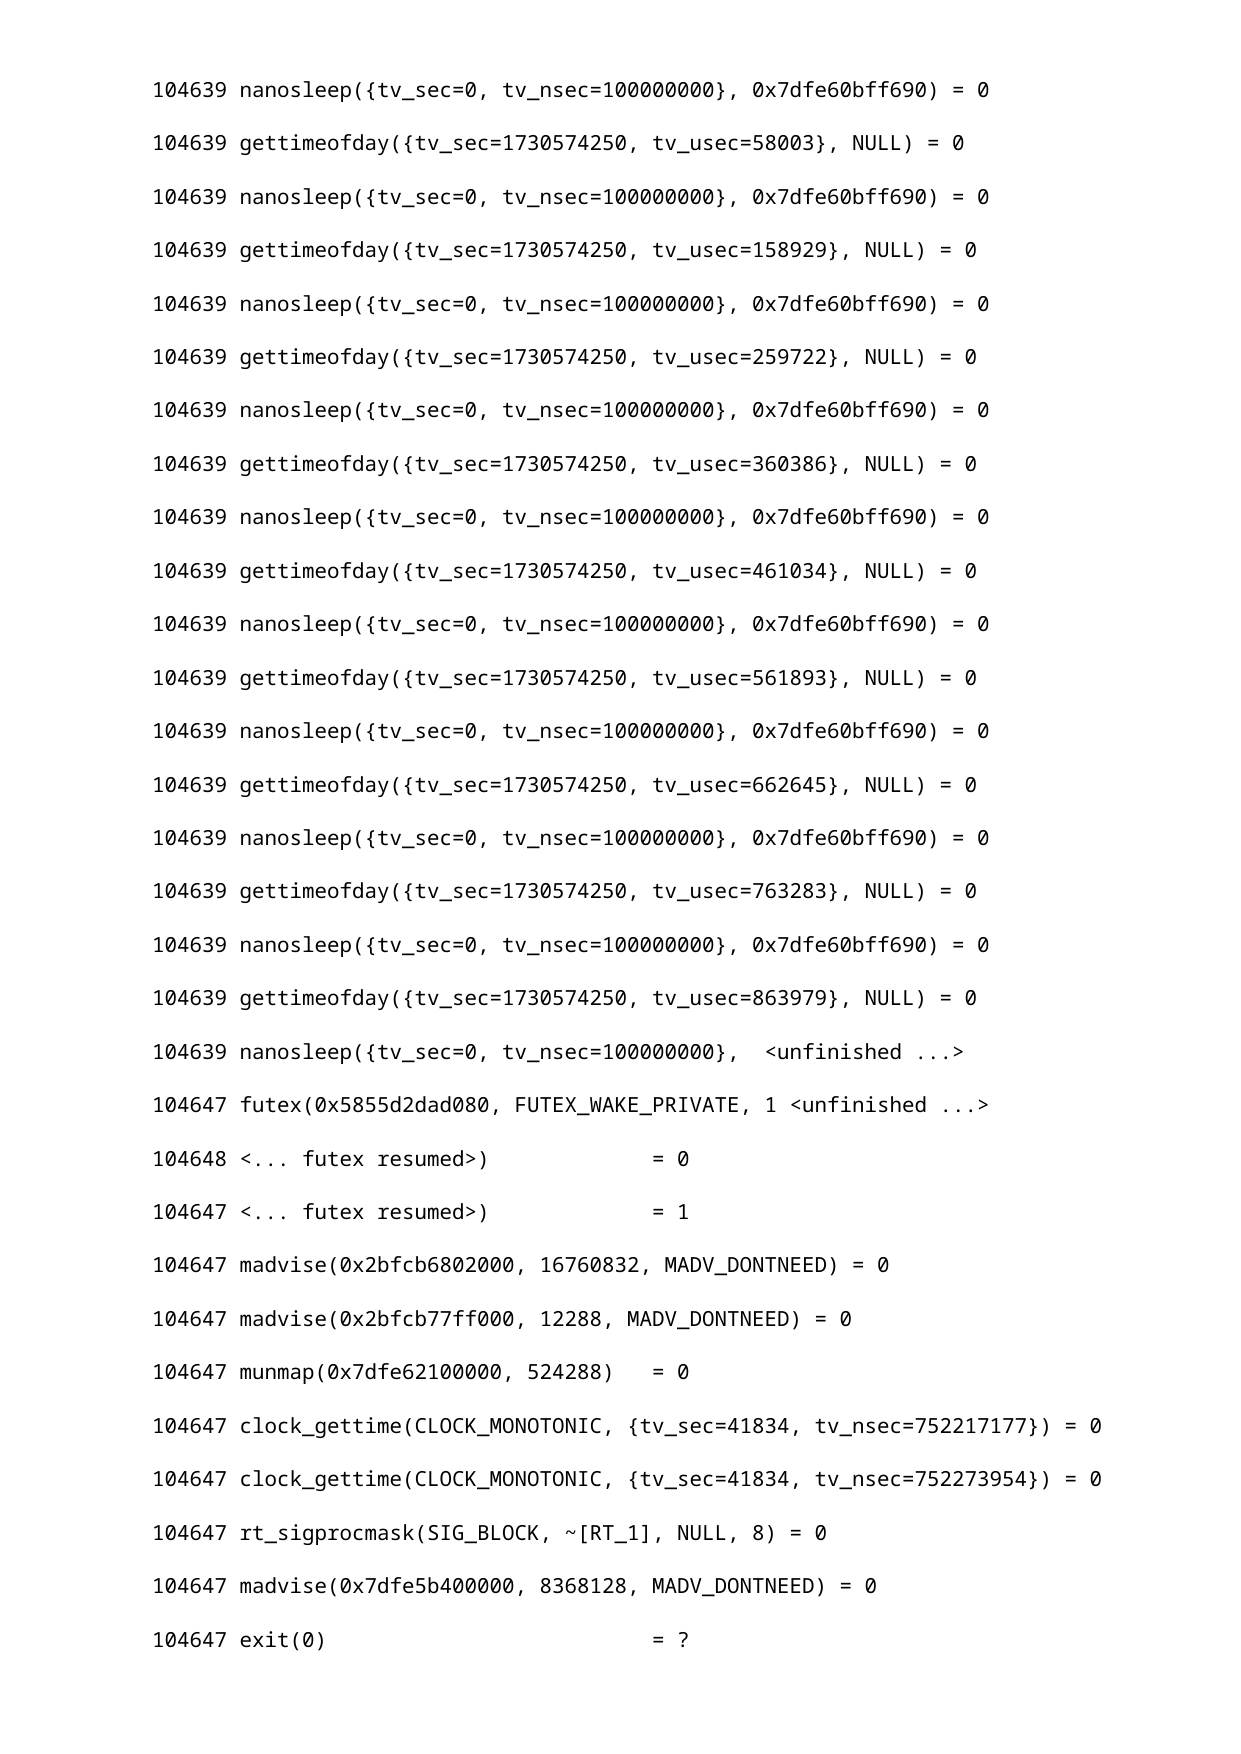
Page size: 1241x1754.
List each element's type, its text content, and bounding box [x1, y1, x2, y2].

text 104647 clock_gettime(CLOCK_MONOTONIC, {tv_sec=41834, tv_nsec=752273954}) = 0 [93, 1464, 1147, 1493]
text 104647 exit(0) = ? [93, 1625, 1147, 1653]
text 104639 nanosleep({tv_sec=0, tv_nsec=100000000}, 0x7dfe60bff690) = 0 [93, 716, 1147, 745]
text 104639 gettimeofday({tv_sec=1730574250, tv_usec=158929}, NULL) = 0 [93, 235, 1147, 264]
text 104647 madvise(0x7dfe5b400000, 8368128, MADV_DONTNEED) = 0 [93, 1571, 1147, 1600]
text 104639 nanosleep({tv_sec=0, tv_nsec=100000000}, 0x7dfe60bff690) = 0 [93, 289, 1147, 317]
text 104647 rt_sigprocmask(SIG_BLOCK, ~[RT_1], NULL, 8) = 0 [93, 1518, 1147, 1546]
text 104647 clock_gettime(CLOCK_MONOTONIC, {tv_sec=41834, tv_nsec=752217177}) = 0 [93, 1411, 1147, 1439]
text 104639 gettimeofday({tv_sec=1730574250, tv_usec=863979}, NULL) = 0 [93, 983, 1147, 1012]
text 104639 nanosleep({tv_sec=0, tv_nsec=100000000}, 0x7dfe60bff690) = 0 [93, 396, 1147, 424]
text 104639 gettimeofday({tv_sec=1730574250, tv_usec=763283}, NULL) = 0 [93, 877, 1147, 905]
text 104647 munmap(0x7dfe62100000, 524288) = 0 [93, 1357, 1147, 1386]
text 104639 nanosleep({tv_sec=0, tv_nsec=100000000}, 0x7dfe60bff690) = 0 [93, 75, 1147, 103]
text 104639 nanosleep({tv_sec=0, tv_nsec=100000000}, 0x7dfe60bff690) = 0 [93, 182, 1147, 210]
text 104639 nanosleep({tv_sec=0, tv_nsec=100000000}, 0x7dfe60bff690) = 0 [93, 930, 1147, 958]
text 104647 futex(0x5855d2dad080, FUTEX_WAKE_PRIVATE, 1 <unfinished ...> [93, 1090, 1147, 1119]
text 104647 <... futex resumed>) = 1 [93, 1197, 1147, 1226]
text 104639 gettimeofday({tv_sec=1730574250, tv_usec=461034}, NULL) = 0 [93, 556, 1147, 584]
text 104639 gettimeofday({tv_sec=1730574250, tv_usec=360386}, NULL) = 0 [93, 449, 1147, 477]
text 104639 nanosleep({tv_sec=0, tv_nsec=100000000}, <unfinished ...> [93, 1037, 1147, 1065]
text 104639 gettimeofday({tv_sec=1730574250, tv_usec=259722}, NULL) = 0 [93, 342, 1147, 371]
text 104639 nanosleep({tv_sec=0, tv_nsec=100000000}, 0x7dfe60bff690) = 0 [93, 502, 1147, 531]
text 104639 gettimeofday({tv_sec=1730574250, tv_usec=58003}, NULL) = 0 [93, 128, 1147, 157]
text 104647 madvise(0x2bfcb6802000, 16760832, MADV_DONTNEED) = 0 [93, 1251, 1147, 1279]
text 104639 gettimeofday({tv_sec=1730574250, tv_usec=561893}, NULL) = 0 [93, 663, 1147, 691]
text 104648 <... futex resumed>) = 0 [93, 1144, 1147, 1172]
text 104639 nanosleep({tv_sec=0, tv_nsec=100000000}, 0x7dfe60bff690) = 0 [93, 609, 1147, 638]
text 104647 madvise(0x2bfcb77ff000, 12288, MADV_DONTNEED) = 0 [93, 1304, 1147, 1332]
text 104639 gettimeofday({tv_sec=1730574250, tv_usec=662645}, NULL) = 0 [93, 770, 1147, 798]
text 104639 nanosleep({tv_sec=0, tv_nsec=100000000}, 0x7dfe60bff690) = 0 [93, 823, 1147, 852]
